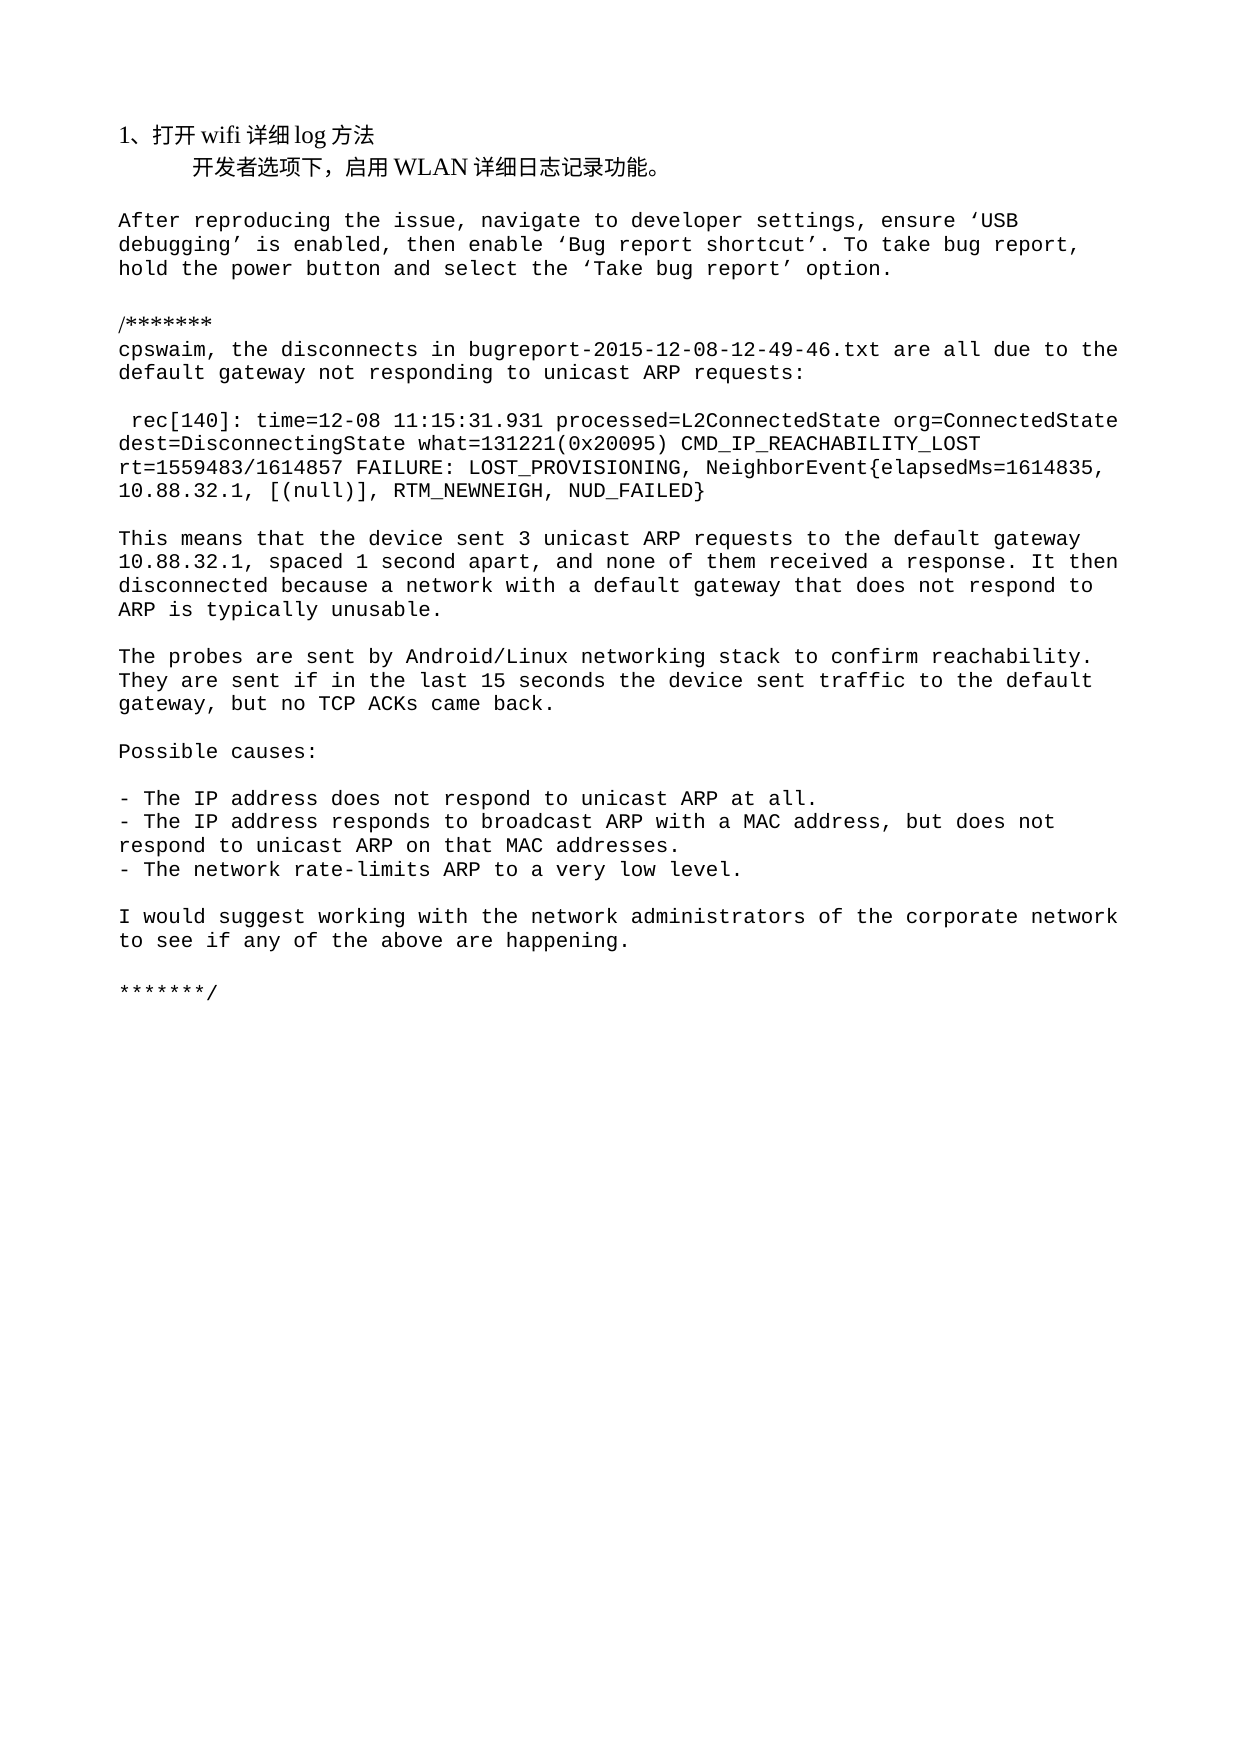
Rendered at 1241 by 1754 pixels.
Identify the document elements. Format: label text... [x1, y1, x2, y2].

text 开发者选项下，启用WLAN详细日志记录功能。 [118, 150, 1122, 181]
text I would suggest working with the network administrators of the corporate network to see if any of the above are happening. [118, 906, 1122, 953]
text rec[140]: time=12-08 11:15:31.931 processed=L2ConnectedState org=ConnectedState dest=DisconnectingState what=131221(0x20095) CMD_IP_REACHABILITY_LOST rt=1559483/1614857 FAILURE: LOST_PROVISIONING, NeighborEvent{elapsedMs=1614835, 10.88.32.1, [(null)], RTM_NEWNEIGH, NUD_FAILED} [118, 409, 1122, 504]
text After reproducing the issue, navigate to developer settings, ensure ‘USB debugging’ is enabled, then enable ‘Bug report shortcut’. To take bug report, hold the power button and select the ‘Take bug report’ option. [118, 210, 1122, 281]
text 1、打开wifi详细log方法 [118, 118, 1122, 150]
text - The IP address does not respond to unicast ARP at all. [118, 788, 1122, 812]
text - The IP address responds to broadcast ARP with a MAC address, but does not respond to unicast ARP on that MAC addresses. [118, 812, 1122, 859]
text This means that the device sent 3 unicast ARP requests to the default gateway 10.88.32.1, spaced 1 second apart, and none of them received a response. It then disconnected because a network with a default gateway that does not respond to ARP is typically unusable. [118, 528, 1122, 622]
text *******/ [118, 983, 1122, 1007]
text /******* [118, 310, 1122, 339]
text cpswaim, the disconnects in bugreport-2015-12-08-12-49-46.txt are all due to the default gateway not responding to unicast ARP requests: [118, 339, 1122, 386]
text Possible causes: [118, 741, 1122, 764]
text The probes are sent by Android/Linux networking stack to confirm reachability. They are sent if in the last 15 seconds the device sent traffic to the default gateway, but no TCP ACKs came back. [118, 646, 1122, 717]
text - The network rate-limits ARP to a very low level. [118, 859, 1122, 882]
